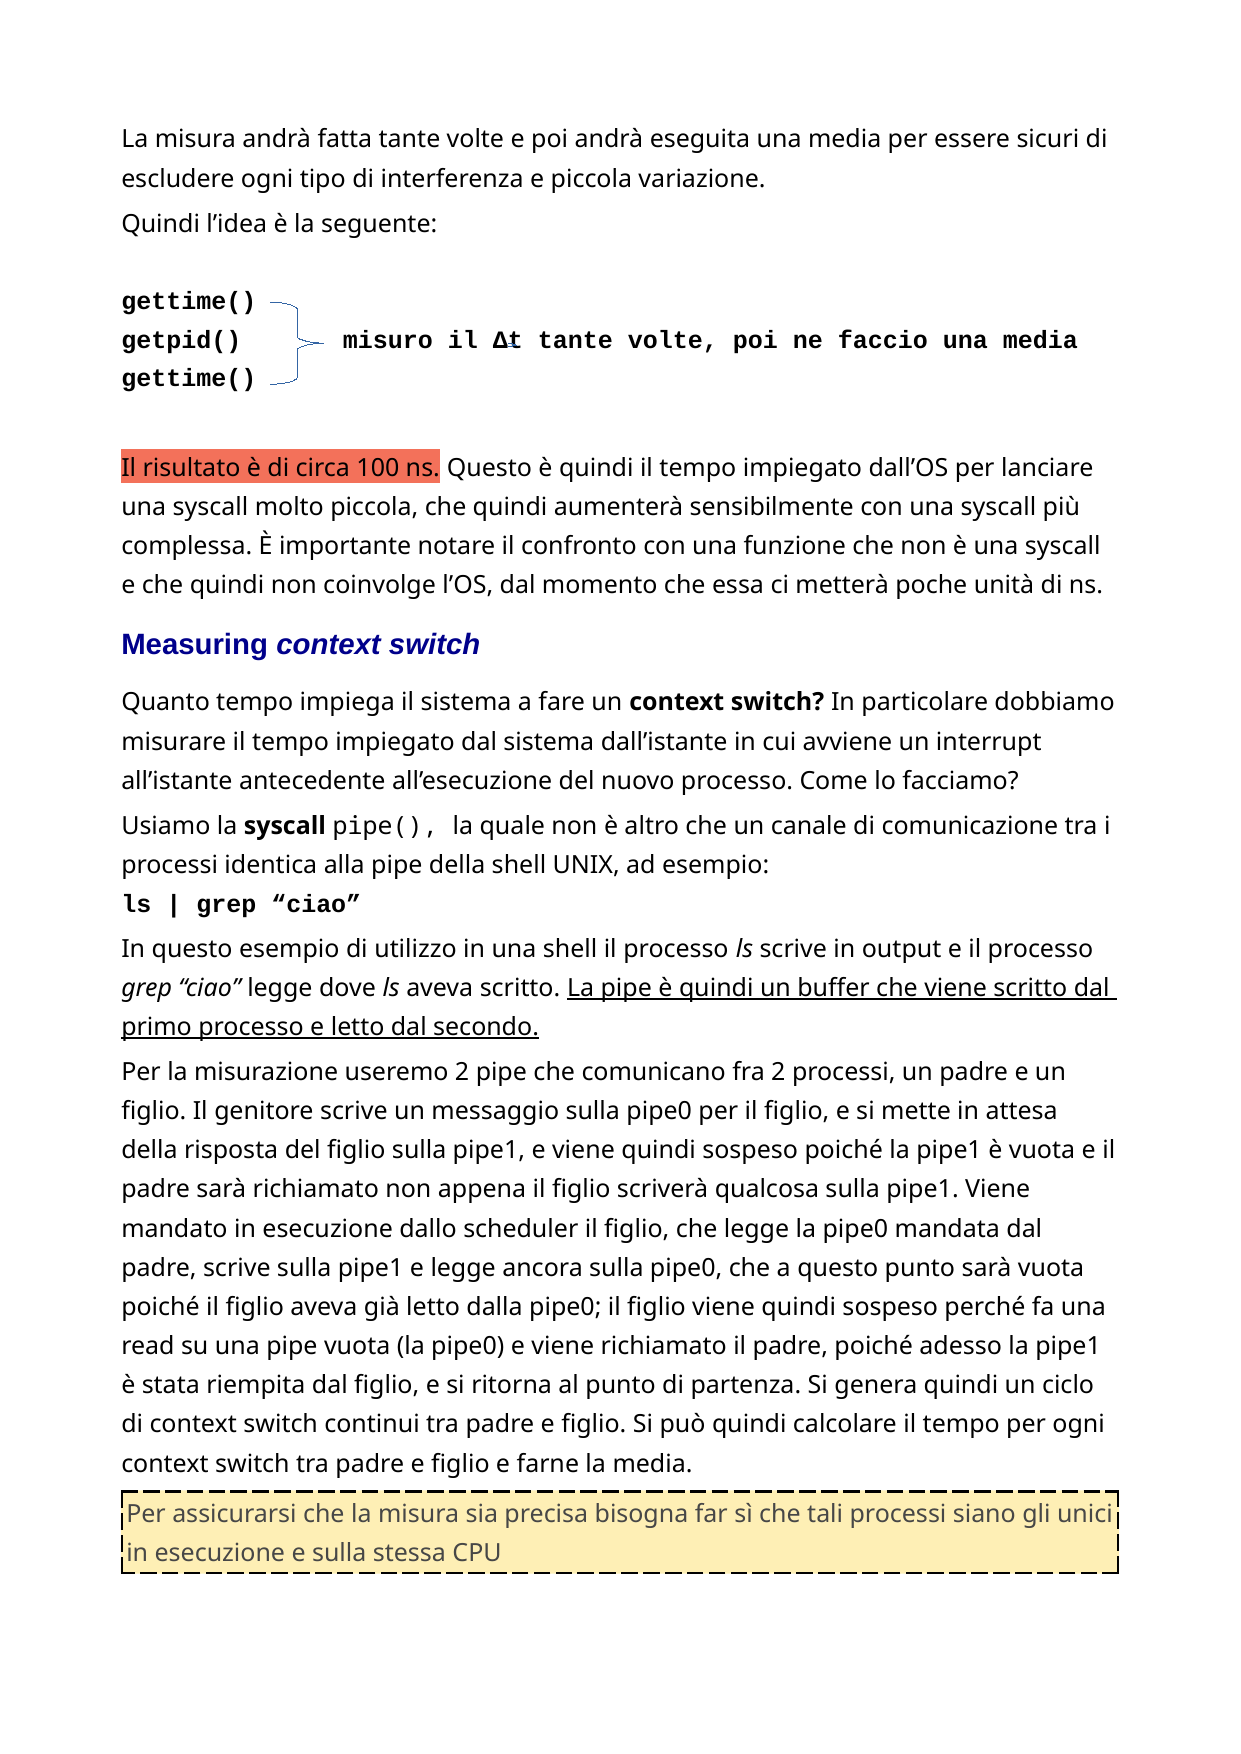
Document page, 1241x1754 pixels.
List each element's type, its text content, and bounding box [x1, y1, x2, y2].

text Per la misurazione useremo 2 pipe che comunicano fra 2 processi, un padre e un figlio. Il genitore scrive un messaggio sulla pipe0 per il figlio, e si mette in attesa della risposta del figlio sulla pipe1, e viene quindi sospeso poiché la pipe1 è vuota e il padre sarà richiamato non appena il figlio scriverà qualcosa sulla pipe1. Viene mandato in esecuzione dallo scheduler il figlio, che legge la pipe0 mandata dal padre, scrive sulla pipe1 e legge ancora sulla pipe0, che a questo punto sarà vuota poiché il figlio aveva già letto dalla pipe0; il figlio viene quindi sospeso perché fa una read su una pipe vuota (la pipe0) e viene richiamato il padre, poiché adesso la pipe1 è stata riempita dal figlio, e si ritorna al punto di partenza. Si genera quindi un ciclo di context switch continui tra padre e figlio. Si può quindi calcolare il tempo per ogni context switch tra padre e figlio e farne la media. [121, 1054, 1119, 1479]
text La misura andrà fatta tante volte e poi andrà eseguita una media per essere sicuri di escludere ogni tipo di interferenza e piccola variazione. [121, 121, 1119, 194]
text Quanto tempo impiega il sistema a fare un context switch? In particolare dobbiamo misurare il tempo impiegato dal sistema dall’istante in cui avviene un interrupt all’istante antecedente all’esecuzione del nuovo processo. Come lo facciamo? [121, 684, 1119, 796]
text ls | grep “ciao” [121, 892, 1119, 920]
text gettime() [121, 289, 1119, 317]
text Il risultato è di circa 100 ns. Questo è quindi il tempo impiegato dall’OS per lanciare una syscall molto piccola, che quindi aumenterà sensibilmente con una syscall più complessa. È importante notare il confronto con una funzione che non è una syscall e che quindi non coinvolge l’OS, dal momento che essa ci metterà poche unità di ns. [121, 449, 1119, 601]
text In questo esempio di utilizzo in una shell il processo ls scrive in output e il processo grep “ciao” legge dove ls aveva scritto. La pipe è quindi un buffer che viene scritto dal primo processo e letto dal secondo. [121, 930, 1119, 1043]
text gettime() [121, 366, 1119, 394]
subtitle Measuring context switch [121, 627, 1119, 660]
text Usiamo la syscall pipe(), la quale non è altro che un canale di comunicazione tra i processi identica alla pipe della shell UNIX, ad esempio: [121, 807, 1119, 881]
text getpid() misuro il Δt tante volte, poi ne faccio una media [121, 327, 1119, 356]
text Quindi l’idea è la seguente: [121, 205, 1119, 239]
text Per assicurarsi che la misura sia precisa bisogna far sì che tali processi siano gli unici in esecuzione e sulla stessa CPU [121, 1490, 1119, 1574]
